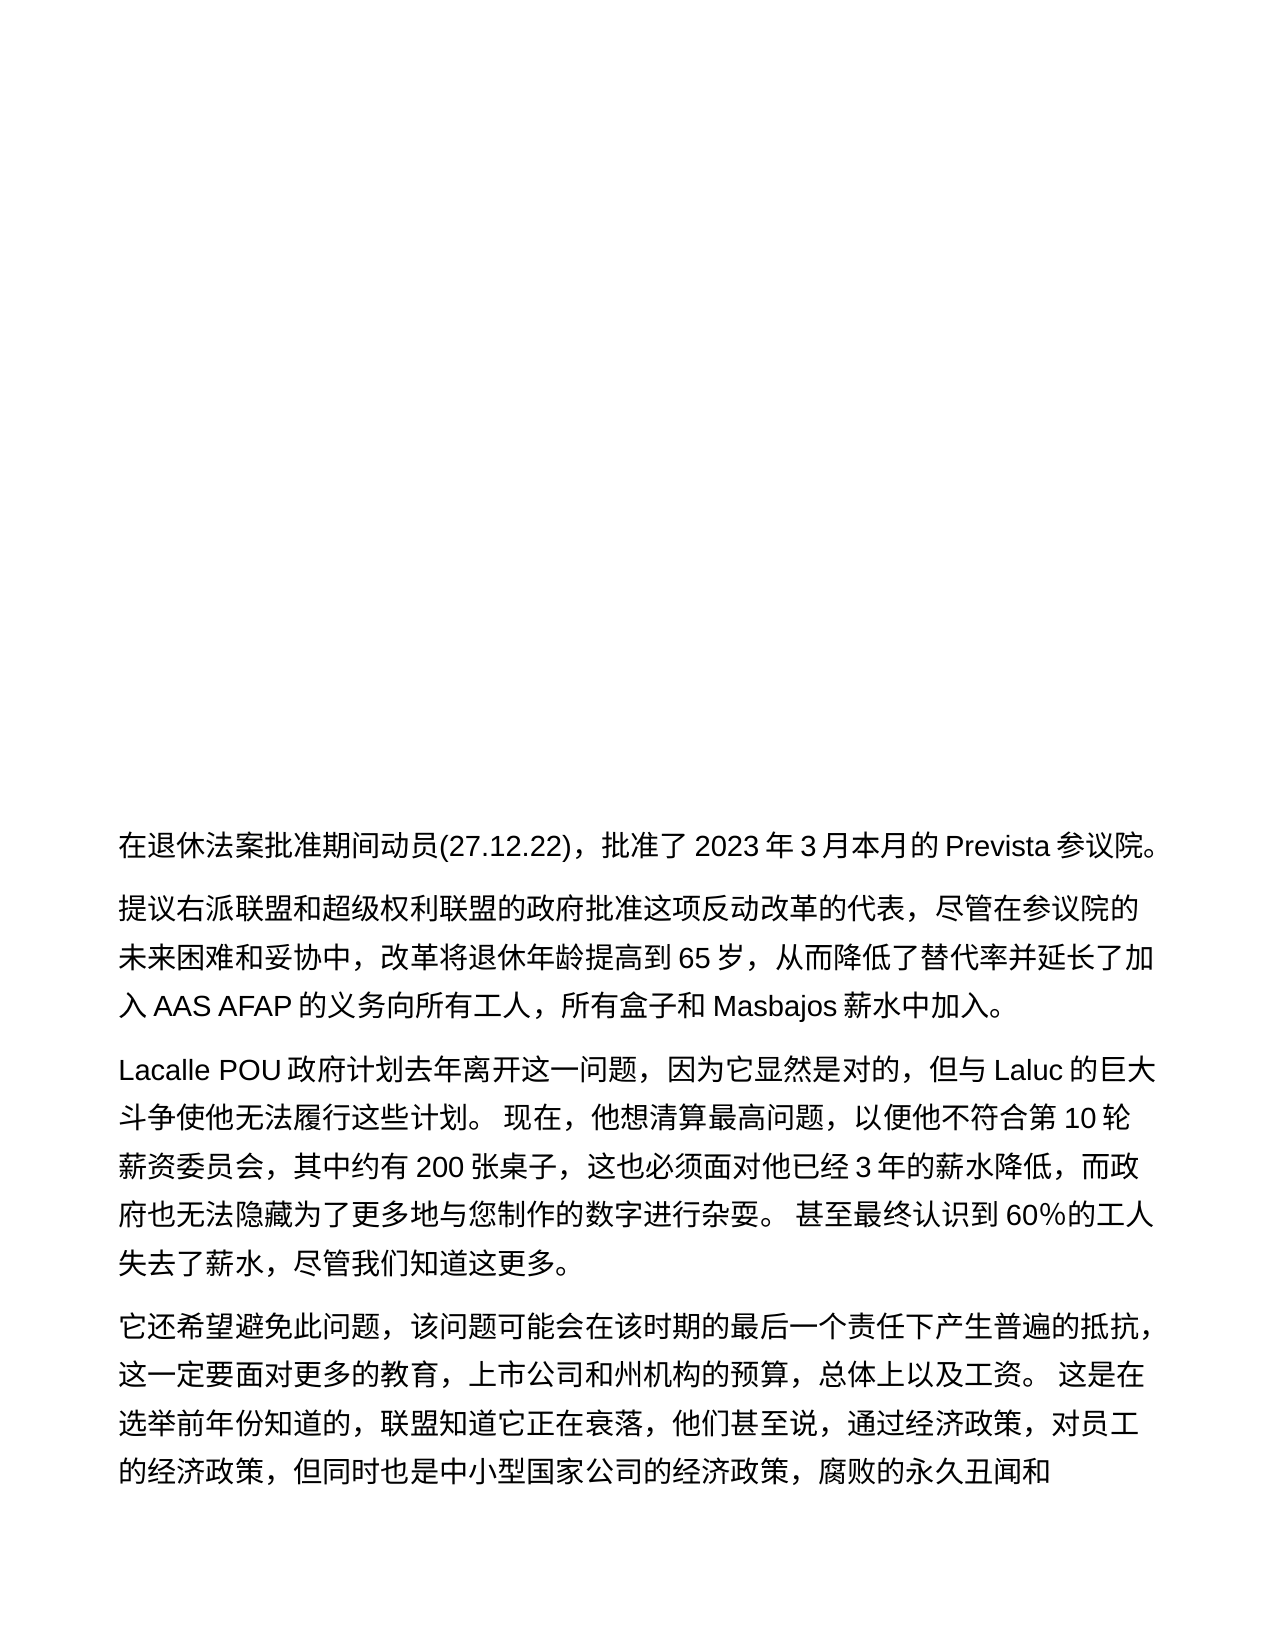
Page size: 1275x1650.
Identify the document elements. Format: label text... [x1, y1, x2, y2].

text 在退休法案批准期间动员(27.12.22)，批准了2023年3月本月的Prevista参议院。 [118, 118, 1157, 865]
text 它还希望避免此问题，该问题可能会在该时期的最后一个责任下产生普遍的抵抗，这一定要面对更多的教育，上市公司和州机构的预算，总体上以及工资。 这是在选举前年份知道的，联盟知道它正在衰落，他们甚至说，通过经济政策，对​​员工的经济政策，但同时也是中小型国家公司的经济政策，腐败的永久丑闻和Lallamada公共安全问题，由于加重的社会状况而变得越来越复杂。 进行反对社会保障改革的大罢工 - 这是必要的，并且拥有它 [118, 1303, 1157, 1491]
text 提议右派联盟和超级权利联盟的政府批准这项反动改革的代表，尽管在参议院的未来困难和妥协中，改革将退休年龄提高到65岁，从而降低了替代率并延长了加入AAS AFAP的义务向所有工人，所有盒子和Masbajos薪水中加入。 [118, 886, 1157, 1025]
text Lacalle POU政府计划去年离开这一问题，因为它显然是对的，但与Laluc的巨大斗争使他无法履行这些计划。 现在，他想清算最高问题，以便他不符合第10轮薪资委员会，其中约有200张桌子，这也必须面对他已经3年的薪水降低，而政府也无法隐藏为了更多地与您制作的数字进行杂耍。 甚至最终认识到60％的工人失去了薪水，尽管我们知道这更多。 [118, 1046, 1157, 1282]
